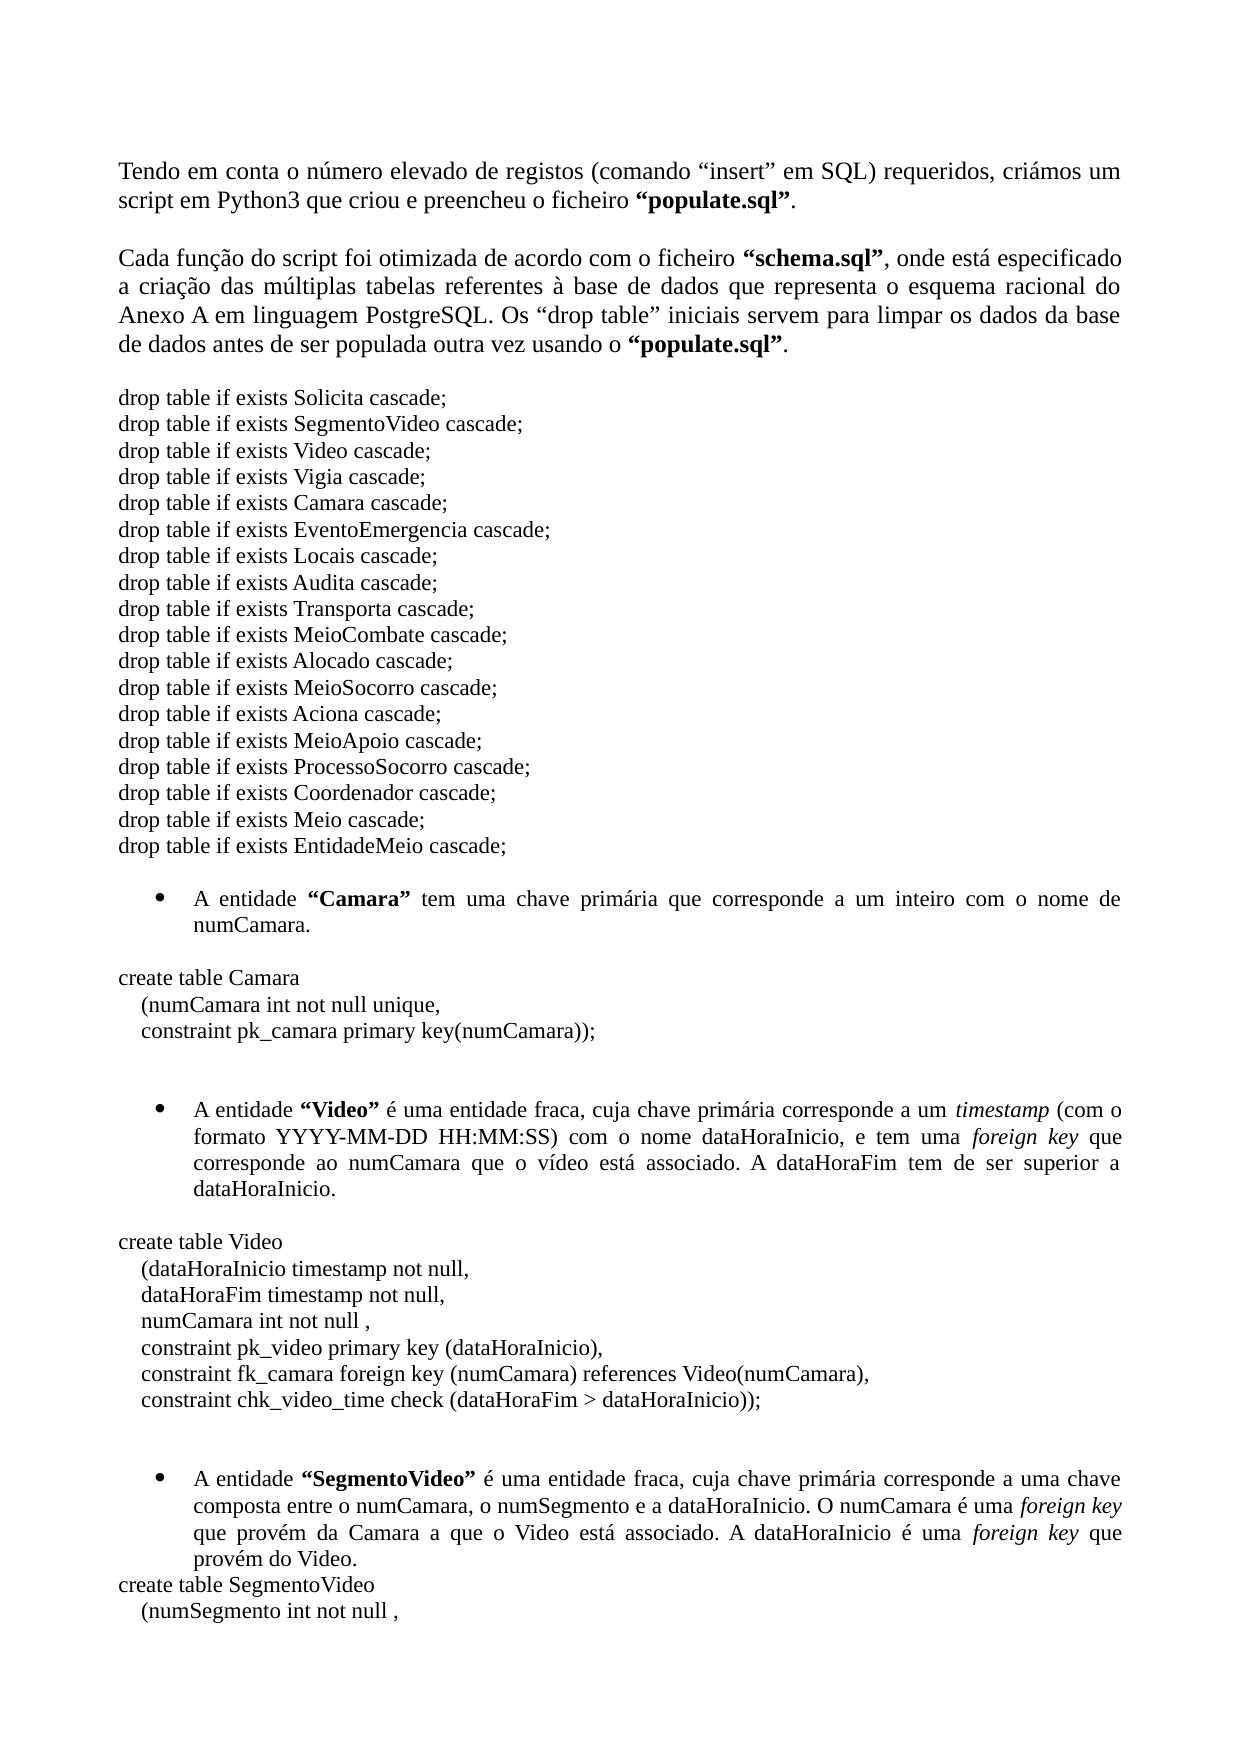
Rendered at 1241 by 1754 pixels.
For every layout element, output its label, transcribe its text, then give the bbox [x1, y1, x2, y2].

list A entidade “SegmentoVideo” é uma entidade fraca, cuja chave primária corresponde a uma chave composta entre o numCamara, o numSegmento e a dataHoraInicio. O numCamara é uma foreign key que provém da Camara a que o Video está associado. A dataHoraInicio é uma foreign key que provém do Video. [156, 1465, 1122, 1571]
text drop table if exists Meio cascade; [118, 806, 1122, 832]
text create table Video [118, 1228, 1122, 1254]
text constraint pk_video primary key (dataHoraInicio), [118, 1334, 1122, 1360]
text drop table if exists Video cascade; [118, 437, 1122, 463]
text drop table if exists Alocado cascade; [118, 648, 1122, 674]
text Cada função do script foi otimizada de acordo com o ficheiro “schema.sql”, onde está especificado a criação das múltiplas tabelas referentes à base de dados que representa o esquema racional do Anexo A em linguagem PostgreSQL. Os “drop table” iniciais servem para limpar os dados da base de dados antes de ser populada outra vez usando o “populate.sql”. [118, 243, 1122, 358]
text drop table if exists Transporta cascade; [118, 595, 1122, 621]
text drop table if exists Locais cascade; [118, 542, 1122, 568]
text drop table if exists MeioApoio cascade; [118, 727, 1122, 753]
text drop table if exists EntidadeMeio cascade; [118, 832, 1122, 858]
text constraint fk_camara foreign key (numCamara) references Video(numCamara), [118, 1360, 1122, 1386]
text constraint chk_video_time check (dataHoraFim > dataHoraInicio)); [118, 1386, 1122, 1413]
text create table Camara [118, 964, 1122, 991]
text (numCamara int not null unique, [118, 991, 1122, 1017]
text drop table if exists Aciona cascade; [118, 700, 1122, 727]
text drop table if exists EventoEmergencia cascade; [118, 516, 1122, 542]
text drop table if exists Camara cascade; [118, 489, 1122, 516]
text drop table if exists ProcessoSocorro cascade; [118, 753, 1122, 779]
text (numSegmento int not null , [118, 1598, 1122, 1624]
text drop table if exists Vigia cascade; [118, 463, 1122, 489]
text Tendo em conta o número elevado de registos (comando “insert” em SQL) requeridos, criámos um script em Python3 que criou e preencheu o ficheiro “populate.sql”. [118, 156, 1122, 214]
text (dataHoraInicio timestamp not null, [118, 1254, 1122, 1281]
text constraint pk_camara primary key(numCamara)); [118, 1017, 1122, 1043]
text drop table if exists Solicita cascade; [118, 384, 1122, 410]
list A entidade “Video” é uma entidade fraca, cuja chave primária corresponde a um timestamp (com o formato YYYY-MM-DD HH:MM:SS) com o nome dataHoraInicio, e tem uma foreign key que corresponde ao numCamara que o vídeo está associado. A dataHoraFim tem de ser superior a dataHoraInicio. [156, 1096, 1122, 1202]
text dataHoraFim timestamp not null, [118, 1281, 1122, 1307]
text drop table if exists Coordenador cascade; [118, 779, 1122, 806]
text numCamara int not null , [118, 1307, 1122, 1334]
text drop table if exists SegmentoVideo cascade; [118, 410, 1122, 437]
text drop table if exists Audita cascade; [118, 568, 1122, 595]
list A entidade “Camara” tem uma chave primária que corresponde a um inteiro com o nome de numCamara. [156, 885, 1122, 938]
text create table SegmentoVideo [118, 1571, 1122, 1598]
text drop table if exists MeioSocorro cascade; [118, 674, 1122, 700]
text drop table if exists MeioCombate cascade; [118, 621, 1122, 648]
